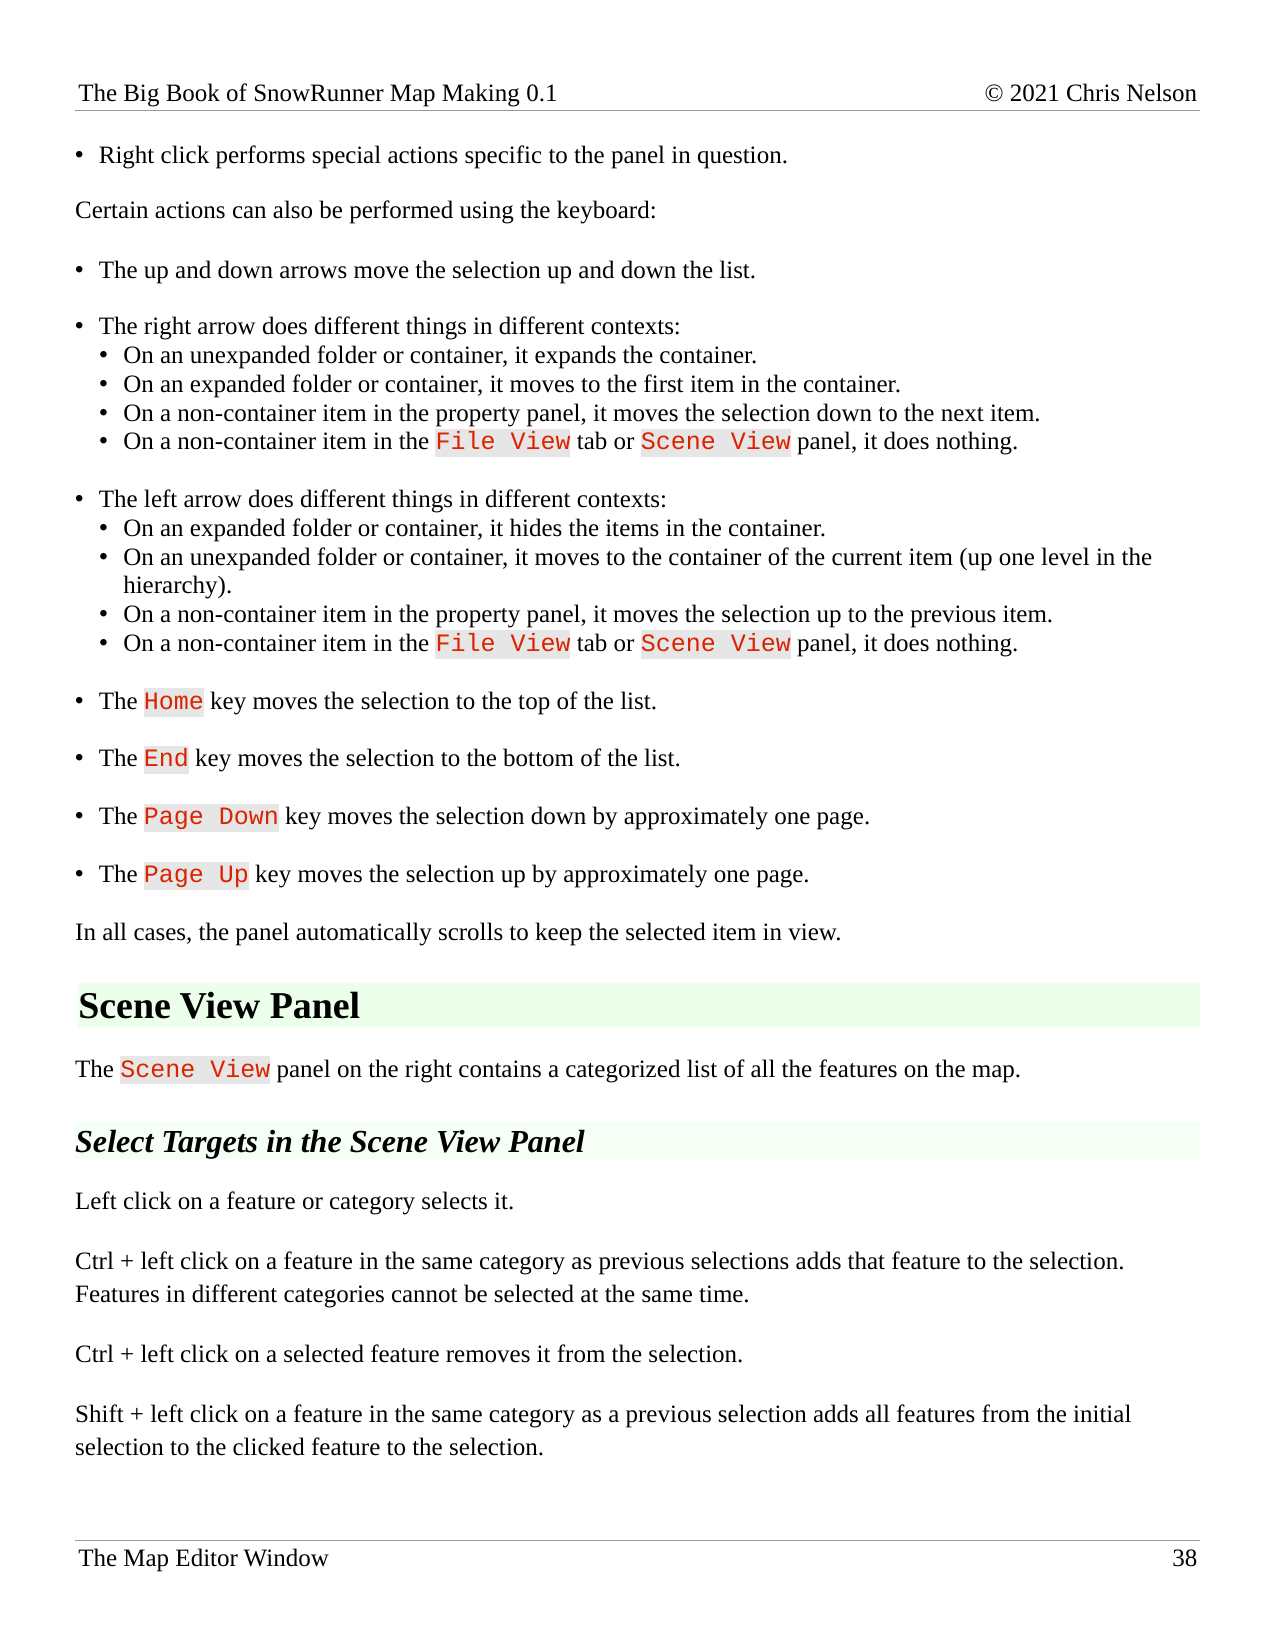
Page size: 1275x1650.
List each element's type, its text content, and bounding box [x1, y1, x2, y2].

text Shift + left click on a feature in the same category as a previous selection adds all features from the initial selection to the clicked feature to the selection. [75, 1399, 1200, 1461]
list The right arrow does different things in different contexts: [75, 311, 1200, 340]
list On a non-container item in the property panel, it moves the selection up to the previous item. [99, 599, 1200, 628]
list On an unexpanded folder or container, it expands the container. [99, 340, 1200, 369]
text In all cases, the panel automatically scrolls to keep the selected item in view. [75, 917, 1200, 946]
list The left arrow does different things in different contexts: [75, 484, 1200, 513]
list The up and down arrows move the selection up and down the list. [75, 256, 1200, 284]
text The Scene View panel on the right contains a categorized list of all the features on the map. [75, 1054, 1200, 1084]
list The Home key moves the selection to the top of the list. [75, 686, 1200, 717]
list On an expanded folder or container, it moves to the first item in the container. [99, 369, 1200, 398]
text Ctrl + left click on a selected feature removes it from the selection. [75, 1339, 1200, 1368]
list On an expanded folder or container, it hides the items in the container. [99, 513, 1200, 542]
list The Page Down key moves the selection down by approximately one page. [75, 801, 1200, 832]
list The End key moves the selection to the bottom of the list. [75, 743, 1200, 774]
text Left click on a feature or category selects it. [75, 1186, 1200, 1215]
subtitle Select Targets in the Scene View Panel [75, 1122, 1200, 1159]
text Certain actions can also be performed using the keyboard: [75, 196, 1200, 224]
list Right click performs special actions specific to the panel in question. [75, 140, 1200, 169]
subtitle Scene View Panel [78, 983, 1200, 1027]
list On a non-container item in the File View tab or Scene View panel, it does nothing. [99, 628, 1200, 659]
list On a non-container item in the property panel, it moves the selection down to the next item. [99, 398, 1200, 426]
list The Page Up key moves the selection up by approximately one page. [75, 859, 1200, 890]
list On a non-container item in the File View tab or Scene View panel, it does nothing. [99, 426, 1200, 457]
text Ctrl + left click on a feature in the same category as previous selections adds that feature to the selection. Features in different categories cannot be selected at the same time. [75, 1246, 1200, 1308]
list On an unexpanded folder or container, it moves to the container of the current item (up one level in the hierarchy). [99, 542, 1200, 599]
